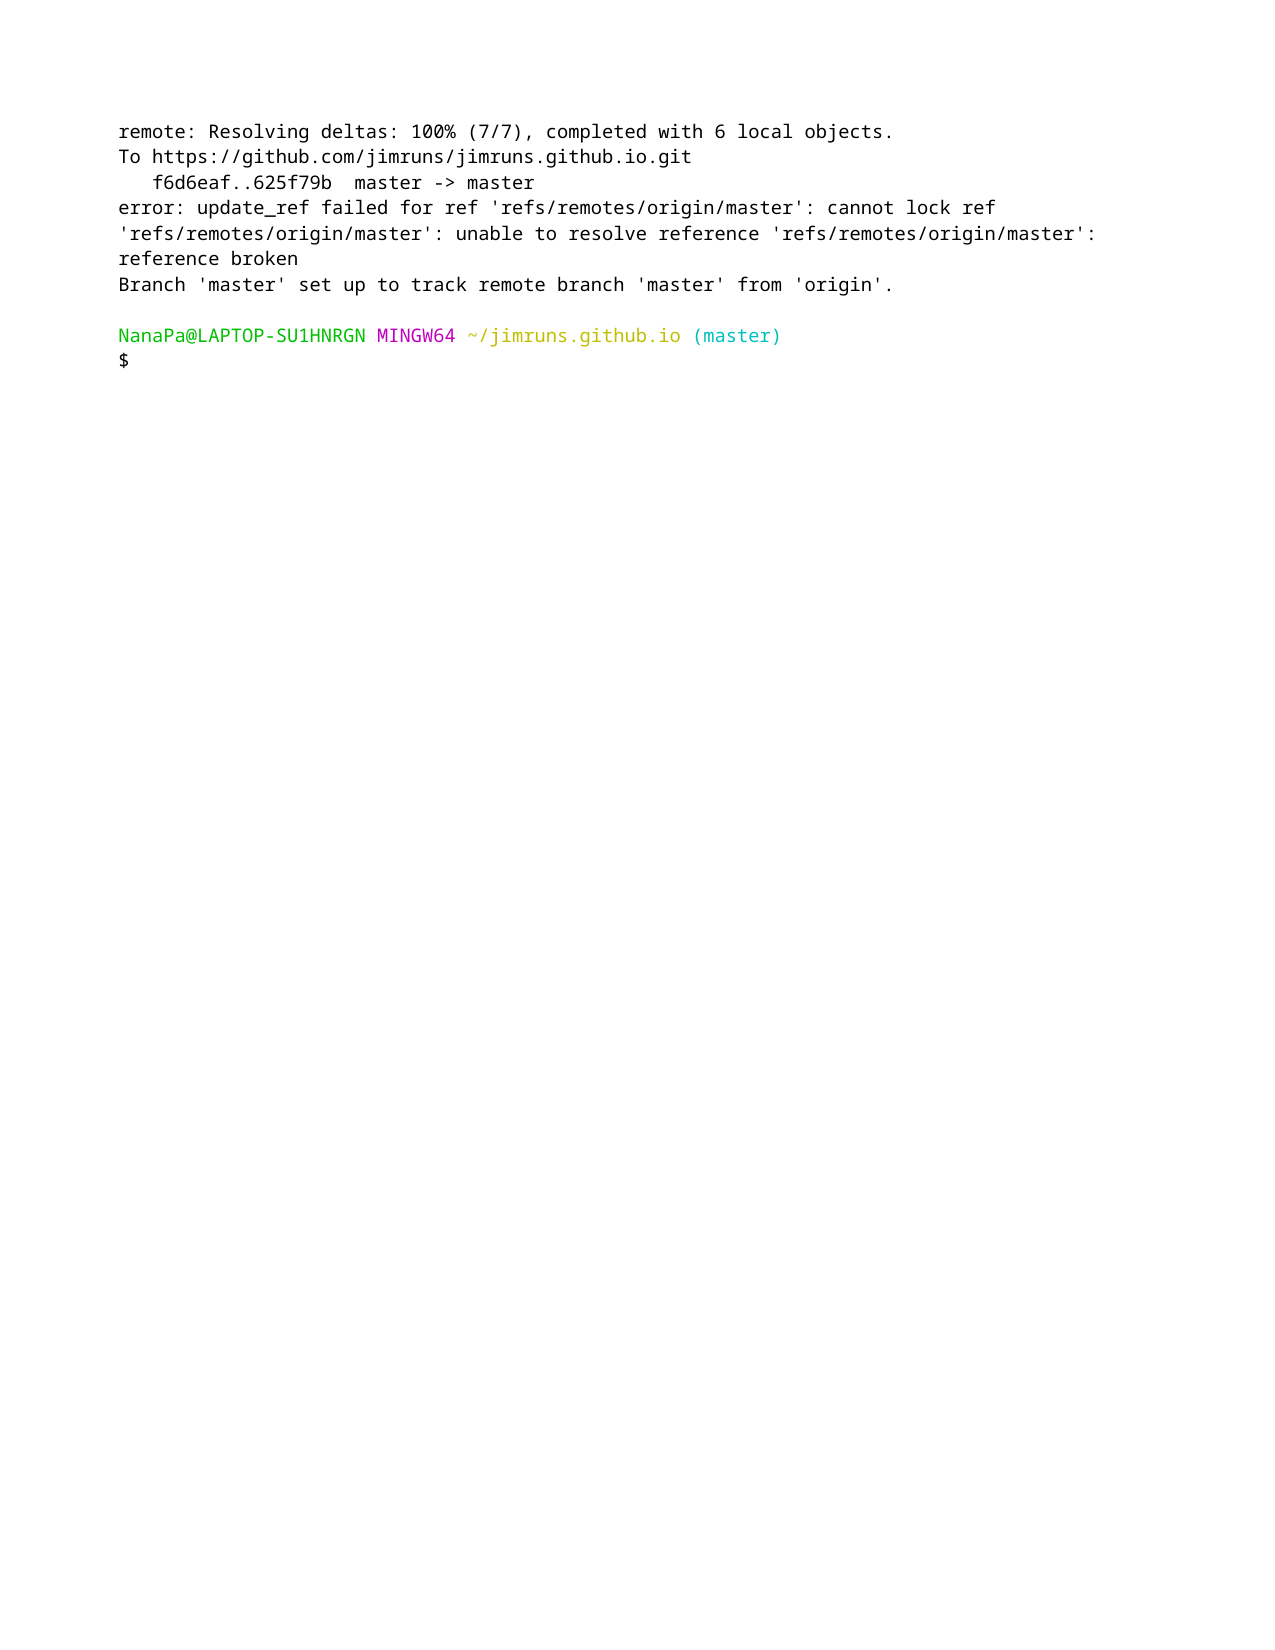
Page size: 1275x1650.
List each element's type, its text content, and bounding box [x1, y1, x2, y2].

text NanaPa@LAPTOP-SU1HNRGN MINGW64 ~/jimruns.github.io (master) [118, 322, 1157, 348]
text remote: Resolving deltas: 100% (7/7), completed with 6 local objects. [118, 118, 1157, 144]
text Branch 'master' set up to track remote branch 'master' from 'origin'. [118, 271, 1157, 297]
text To https://github.com/jimruns/jimruns.github.io.git [118, 144, 1157, 169]
text $ [118, 348, 1157, 373]
text error: update_ref failed for ref 'refs/remotes/origin/master': cannot lock ref 'refs/remotes/origin/master': unable to resolve reference 'refs/remotes/origin/master': reference broken [118, 195, 1157, 271]
text f6d6eaf..625f79b master -> master [118, 169, 1157, 195]
